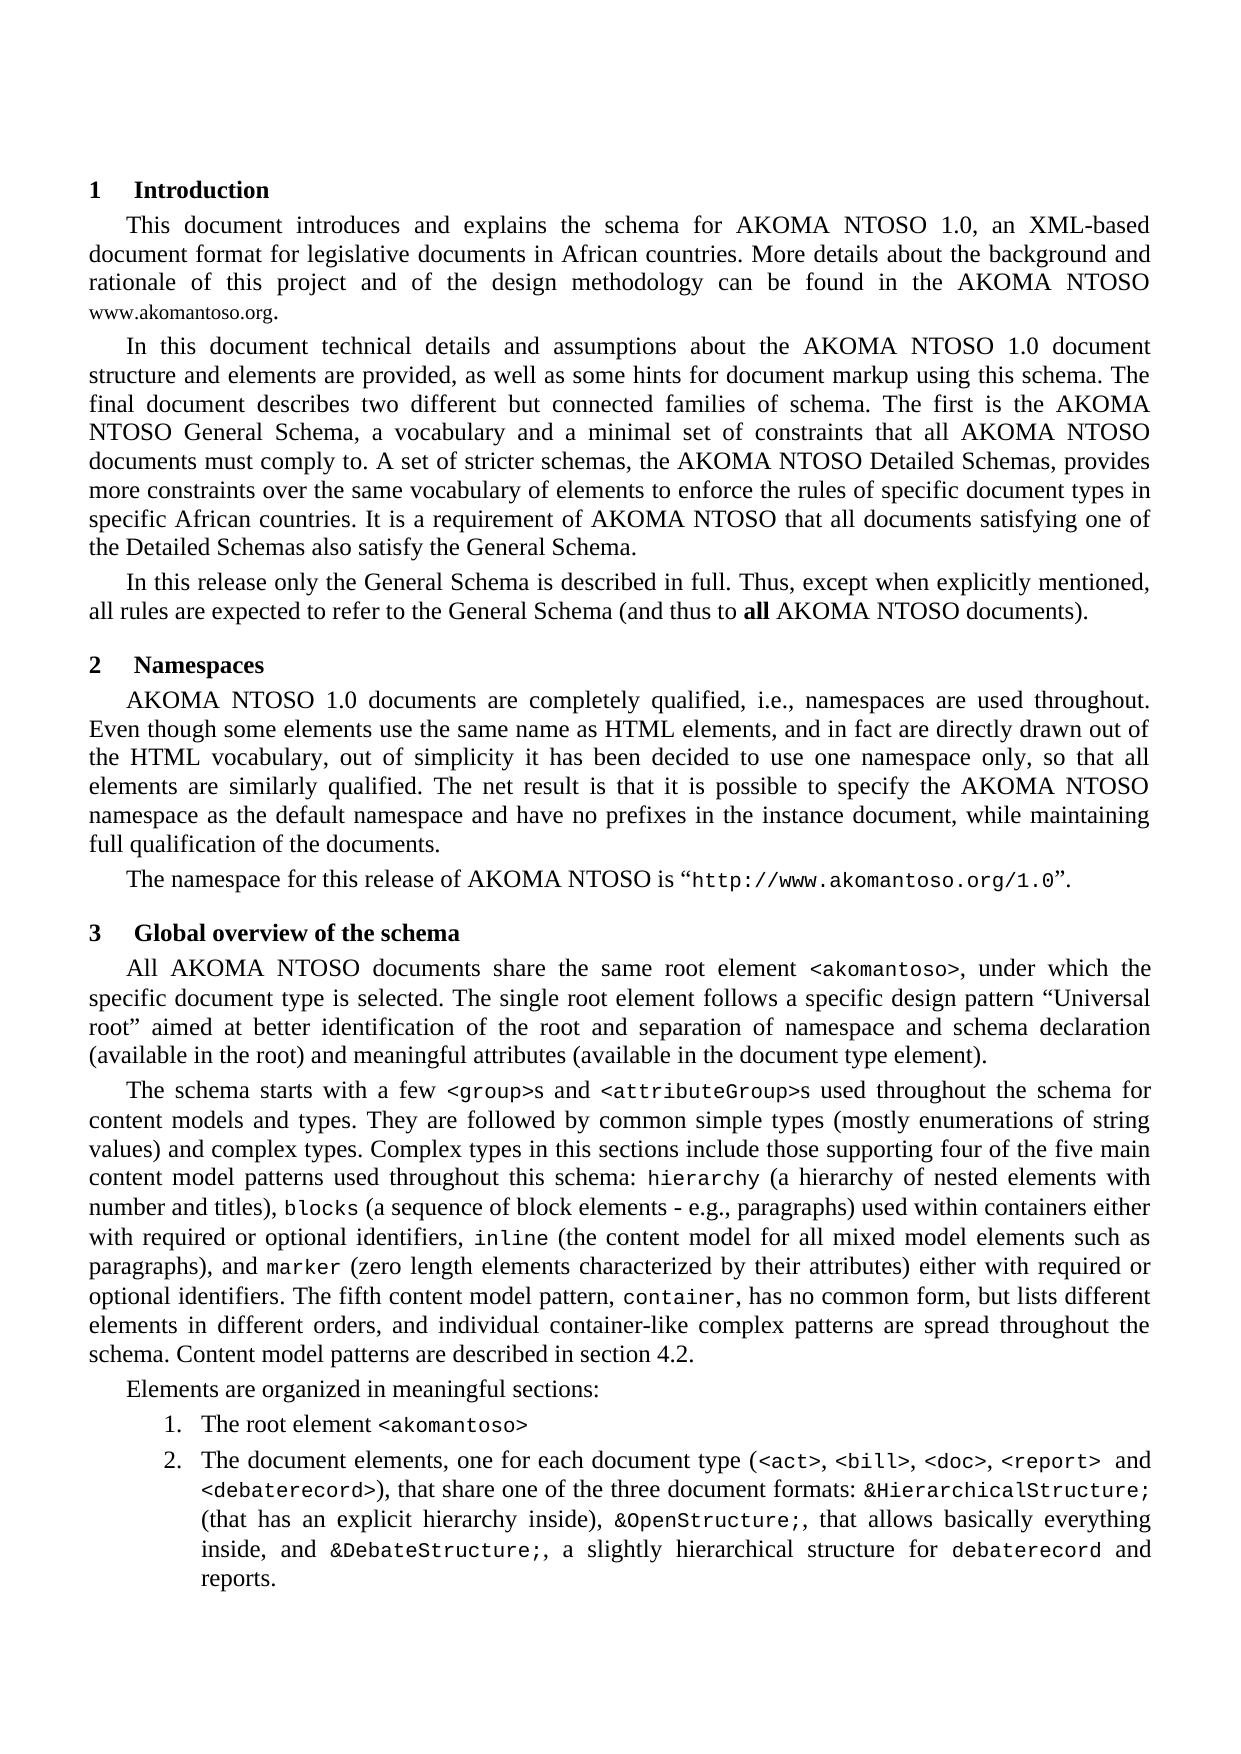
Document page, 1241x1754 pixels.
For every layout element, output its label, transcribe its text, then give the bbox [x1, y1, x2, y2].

subtitle Introduction [89, 175, 1151, 204]
text AKOMA NTOSO 1.0 documents are completely qualified, i.e., namespaces are used throughout. Even though some elements use the same name as HTML elements, and in fact are directly drawn out of the HTML vocabulary, out of simplicity it has been decided to use one namespace only, so that all elements are similarly qualified. The net result is that it is possible to specify the AKOMA NTOSO namespace as the default namespace and have no prefixes in the instance document, while maintaining full qualification of the documents. [89, 685, 1151, 857]
subtitle Namespaces [89, 650, 1151, 679]
text The namespace for this release of AKOMA NTOSO is “http://www.akomantoso.org/1.0”. [89, 864, 1151, 893]
list The document elements, one for each document type (<act>, <bill>, <doc>, <report> and <debaterecord>), that share one of the three document formats: &HierarchicalStructure; (that has an explicit hierarchy inside), &OpenStructure;, that allows basically everything inside, and &DebateStructure;, a slightly hierarchical structure for debaterecord and reports. [163, 1445, 1151, 1592]
text Elements are organized in meaningful sections: [89, 1374, 1151, 1403]
subtitle Global overview of the schema [89, 918, 1151, 947]
list The root element <akomantoso> [163, 1409, 1151, 1439]
text The schema starts with a few <group>s and <attributeGroup>s used throughout the schema for content models and types. They are followed by common simple types (mostly enumerations of string values) and complex types. Complex types in this sections include those supporting four of the five main content model patterns used throughout this schema: hierarchy (a hierarchy of nested elements with number and titles), blocks (a sequence of block elements - e.g., paragraphs) used within containers either with required or optional identifiers, inline (the content model for all mixed model elements such as paragraphs), and marker (zero length elements characterized by their attributes) either with required or optional identifiers. The fifth content model pattern, container, has no common form, but lists different elements in different orders, and individual container-like complex patterns are spread throughout the schema. Content model patterns are described in section 4.2. [89, 1075, 1151, 1368]
text All AKOMA NTOSO documents share the same root element <akomantoso>, under which the specific document type is selected. The single root element follows a specific design pattern “Universal root” aimed at better identification of the root and separation of namespace and schema declaration (available in the root) and meaningful attributes (available in the document type element). [89, 953, 1151, 1069]
text This document introduces and explains the schema for AKOMA NTOSO 1.0, an XML-based document format for legislative documents in African countries. More details about the background and rationale of this project and of the design methodology can be found in the AKOMA NTOSO www.akomantoso.org. [89, 210, 1151, 325]
text In this document technical details and assumptions about the AKOMA NTOSO 1.0 document structure and elements are provided, as well as some hints for document markup using this schema. The final document describes two different but connected families of schema. The first is the AKOMA NTOSO General Schema, a vocabulary and a minimal set of constraints that all AKOMA NTOSO documents must comply to. A set of stricter schemas, the AKOMA NTOSO Detailed Schemas, provides more constraints over the same vocabulary of elements to enforce the rules of specific document types in specific African countries. It is a requirement of AKOMA NTOSO that all documents satisfying one of the Detailed Schemas also satisfy the General Schema. [89, 331, 1151, 561]
text In this release only the General Schema is described in full. Thus, except when explicitly mentioned, all rules are expected to refer to the General Schema (and thus to all AKOMA NTOSO documents). [89, 567, 1151, 625]
